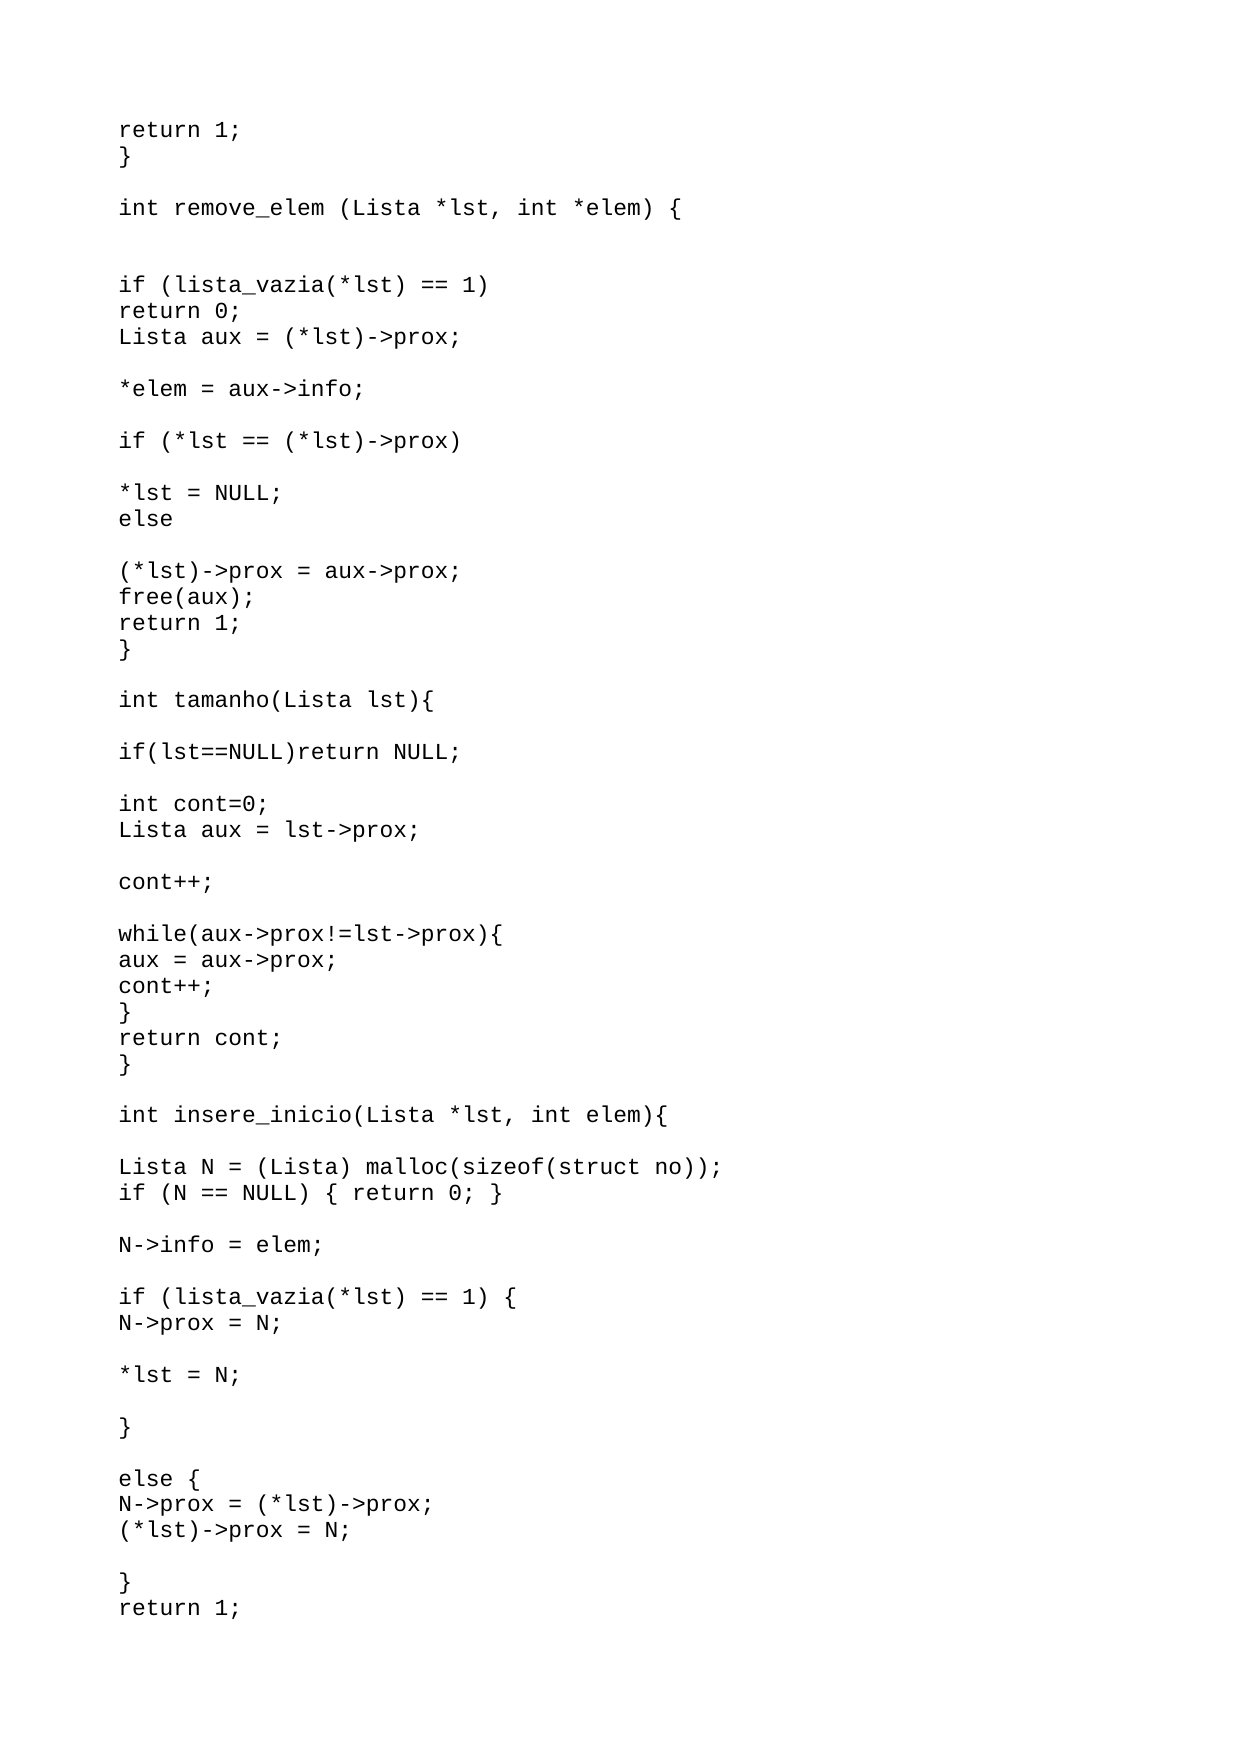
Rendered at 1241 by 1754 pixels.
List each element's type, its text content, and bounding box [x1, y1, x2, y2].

text if (*lst == (*lst)->prox) [118, 429, 1122, 455]
text } [118, 144, 1122, 170]
text } [118, 1571, 1122, 1597]
text (*lst)->prox = N; [118, 1519, 1122, 1545]
text cont++; [118, 870, 1122, 896]
text if (lista_vazia(*lst) == 1) { [118, 1285, 1122, 1311]
text } [118, 1052, 1122, 1078]
text else { [118, 1467, 1122, 1493]
text *elem = aux->info; [118, 377, 1122, 403]
text *lst = N; [118, 1363, 1122, 1389]
text if (N == NULL) { return 0; } [118, 1182, 1122, 1207]
text return cont; [118, 1026, 1122, 1052]
text if(lst==NULL)return NULL; [118, 741, 1122, 767]
text (*lst)->prox = aux->prox; [118, 559, 1122, 585]
text Lista N = (Lista) malloc(sizeof(struct no)); [118, 1156, 1122, 1182]
text int tamanho(Lista lst){ [118, 689, 1122, 715]
text while(aux->prox!=lst->prox){ [118, 922, 1122, 948]
text } [118, 637, 1122, 663]
text Lista aux = (*lst)->prox; [118, 326, 1122, 352]
text cont++; [118, 974, 1122, 1000]
text int cont=0; [118, 792, 1122, 818]
text free(aux); [118, 585, 1122, 611]
text int insere_inicio(Lista *lst, int elem){ [118, 1104, 1122, 1130]
text return 1; [118, 611, 1122, 637]
text N->prox = (*lst)->prox; [118, 1493, 1122, 1519]
text N->info = elem; [118, 1233, 1122, 1259]
text return 0; [118, 300, 1122, 326]
text } [118, 1415, 1122, 1441]
text else [118, 507, 1122, 533]
text Lista aux = lst->prox; [118, 818, 1122, 844]
text *lst = NULL; [118, 481, 1122, 507]
text N->prox = N; [118, 1311, 1122, 1337]
text } [118, 1000, 1122, 1026]
text return 1; [118, 1597, 1122, 1622]
text int remove_elem (Lista *lst, int *elem) { [118, 196, 1122, 222]
text return 1; [118, 118, 1122, 144]
text if (lista_vazia(*lst) == 1) [118, 274, 1122, 300]
text aux = aux->prox; [118, 948, 1122, 974]
